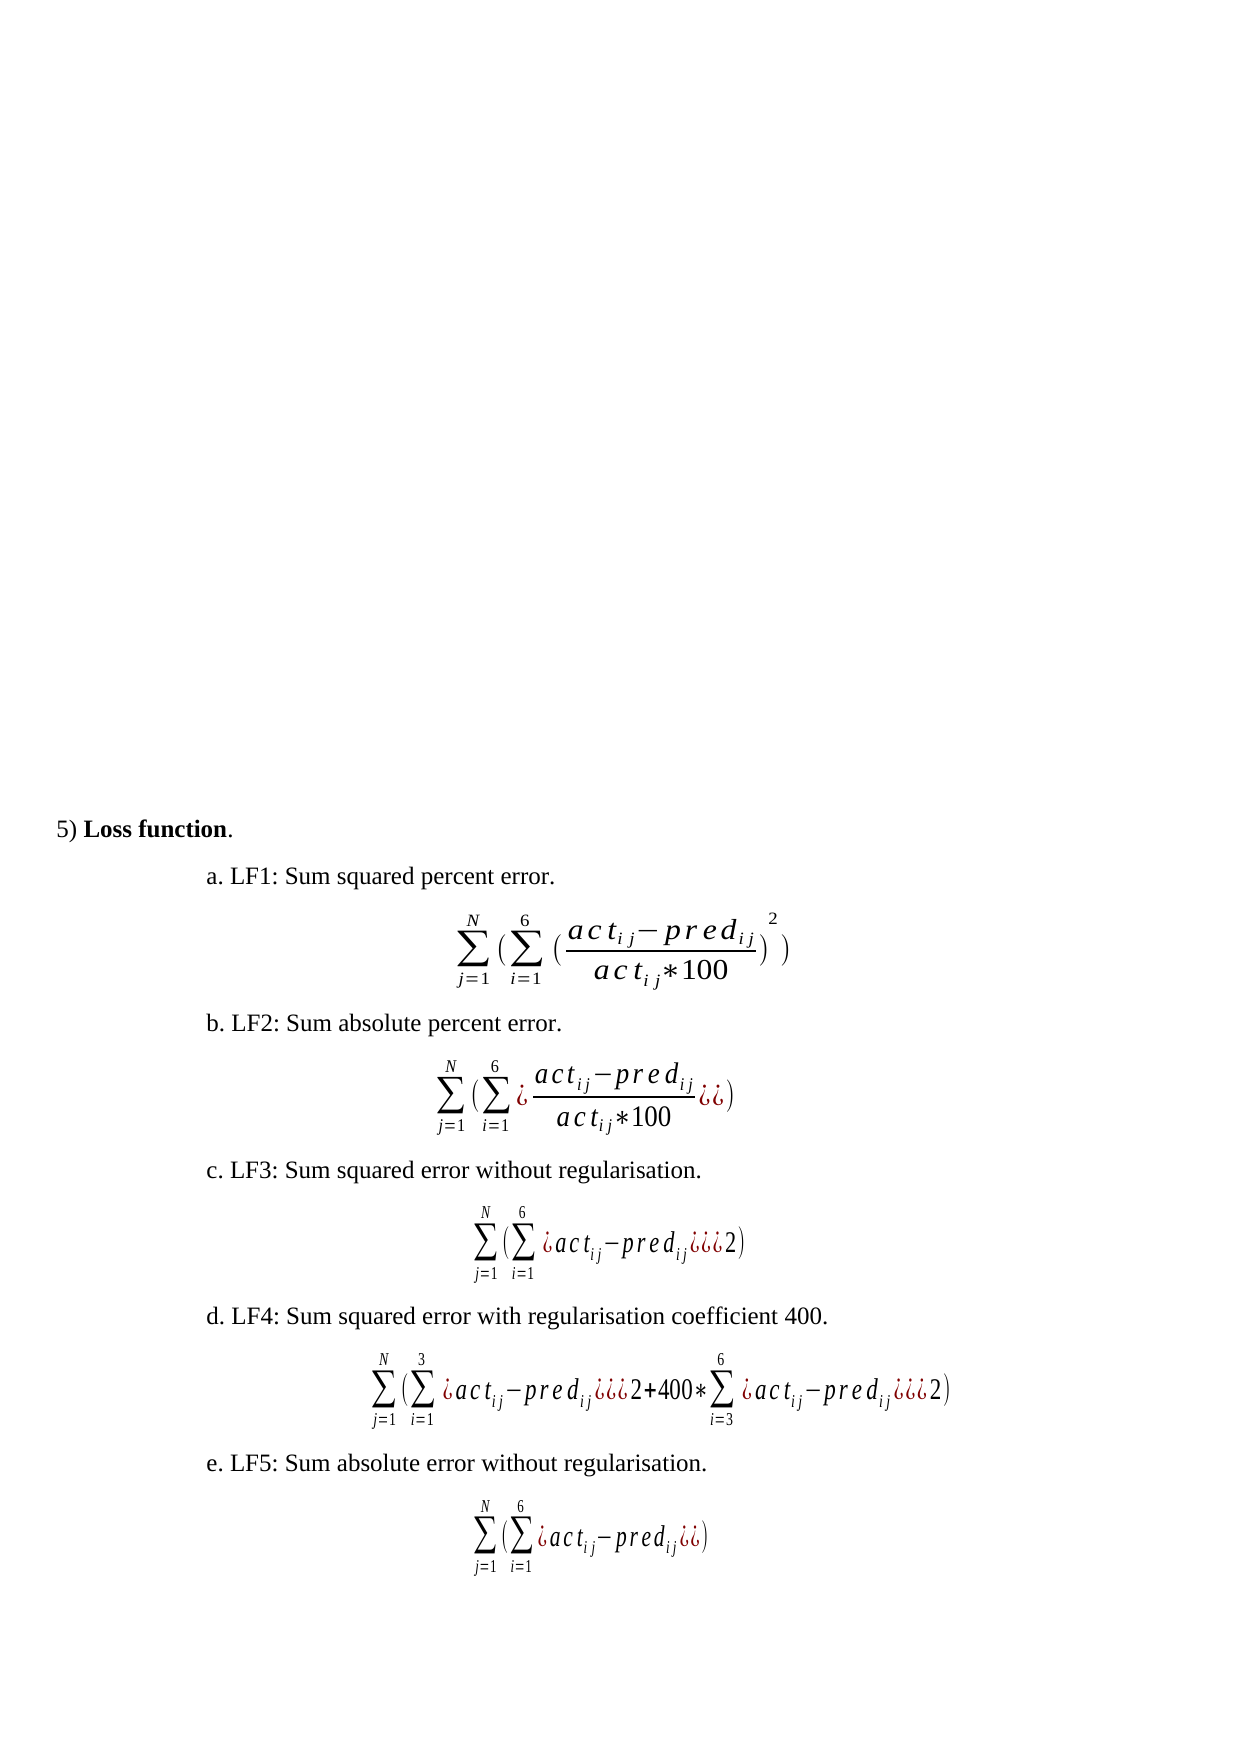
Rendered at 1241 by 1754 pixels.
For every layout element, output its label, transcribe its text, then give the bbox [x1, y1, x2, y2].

text c. LF3: Sum squared error without regularisation. [56, 1155, 1189, 1183]
text a. LF1: Sum squared percent error. [56, 861, 1189, 890]
text d. LF4: Sum squared error with regularisation coefficient 400. [56, 1301, 1189, 1330]
text e. LF5: Sum absolute error without regularisation. [56, 1448, 1189, 1477]
text b. LF2: Sum absolute percent error. [56, 1008, 1189, 1037]
text 5) Loss function. [56, 814, 1189, 843]
